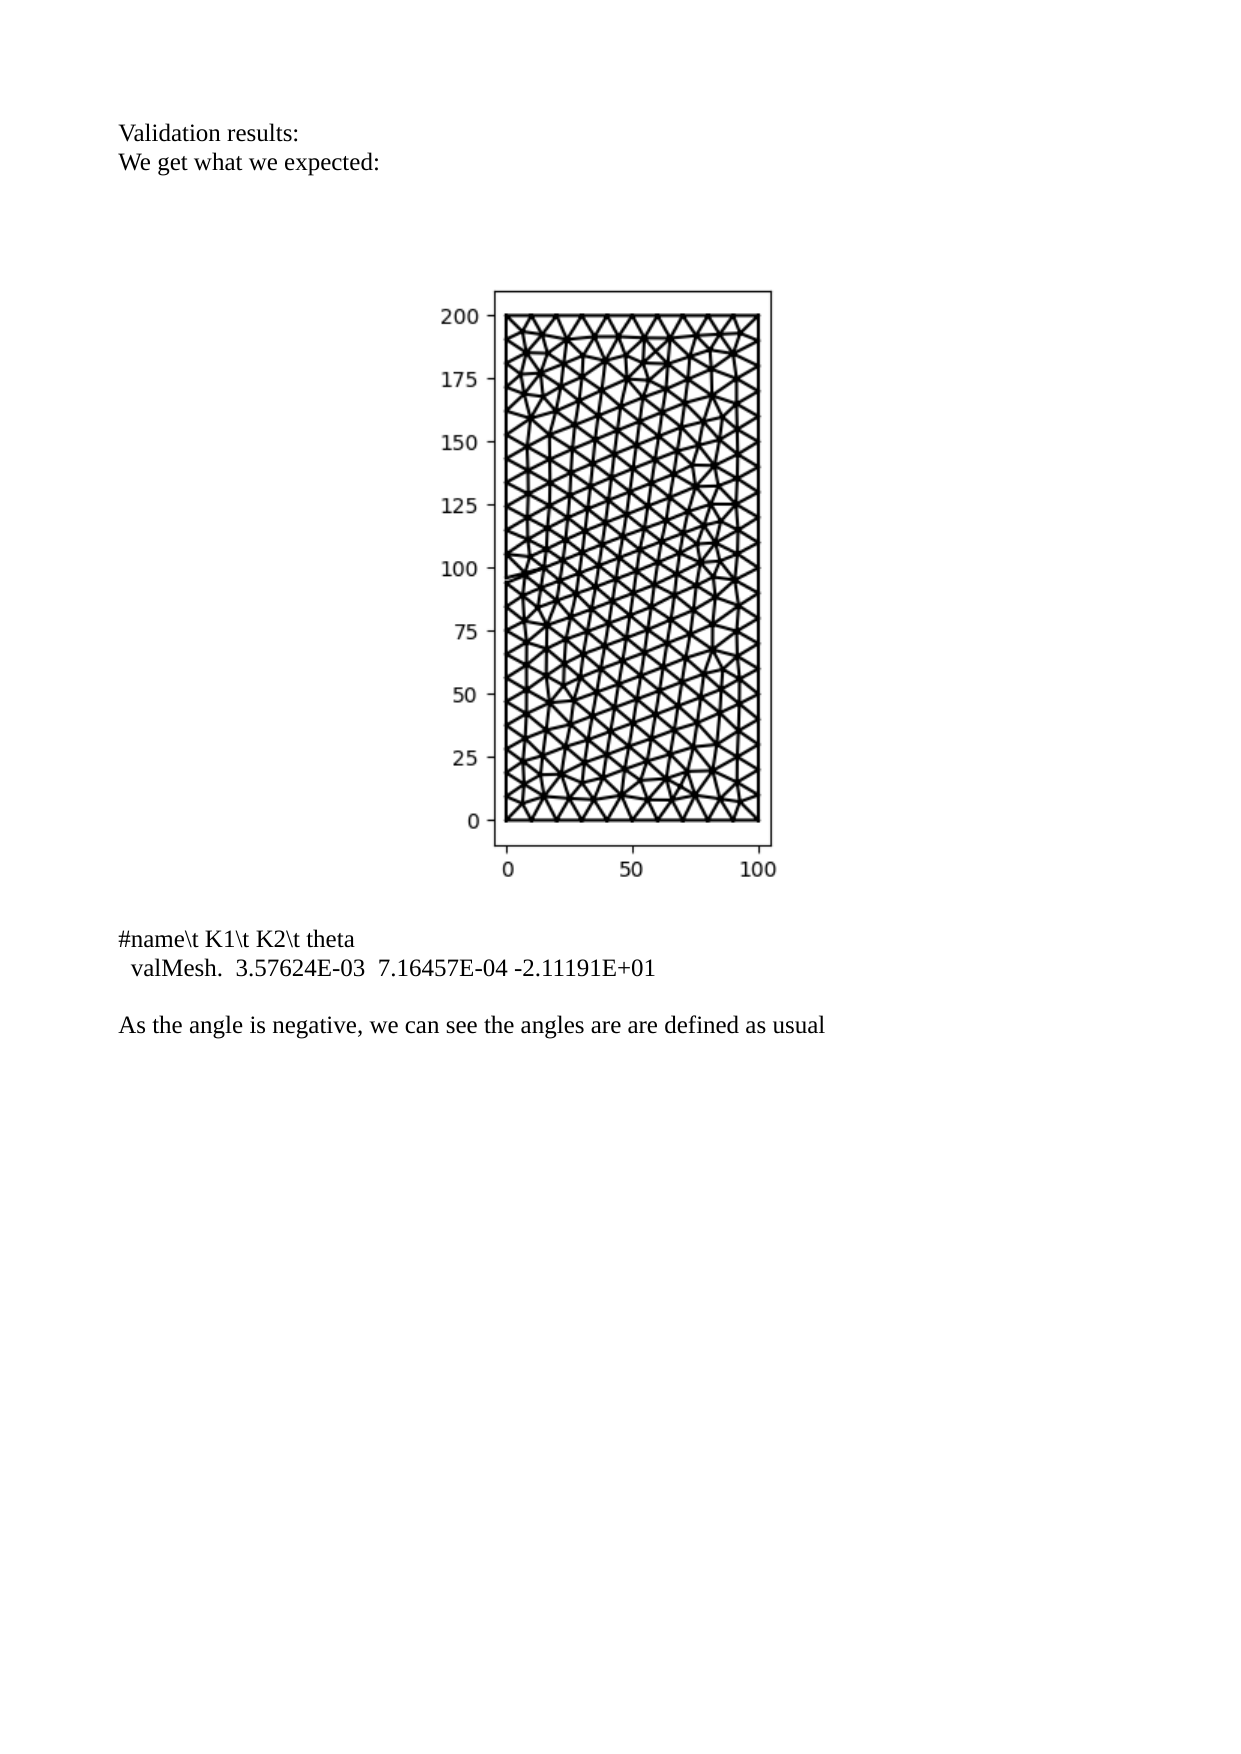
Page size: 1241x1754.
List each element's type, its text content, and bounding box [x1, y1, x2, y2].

picture [140, 204, 1100, 925]
text We get what we expected: [118, 147, 1122, 176]
text Validation results: [118, 118, 1122, 147]
text As the angle is negative, we can see the angles are are defined as usual [118, 1011, 1122, 1039]
text #name\t K1\t K2\t theta [118, 204, 1122, 953]
text valMesh. 3.57624E-03 7.16457E-04 -2.11191E+01 [118, 953, 1122, 982]
